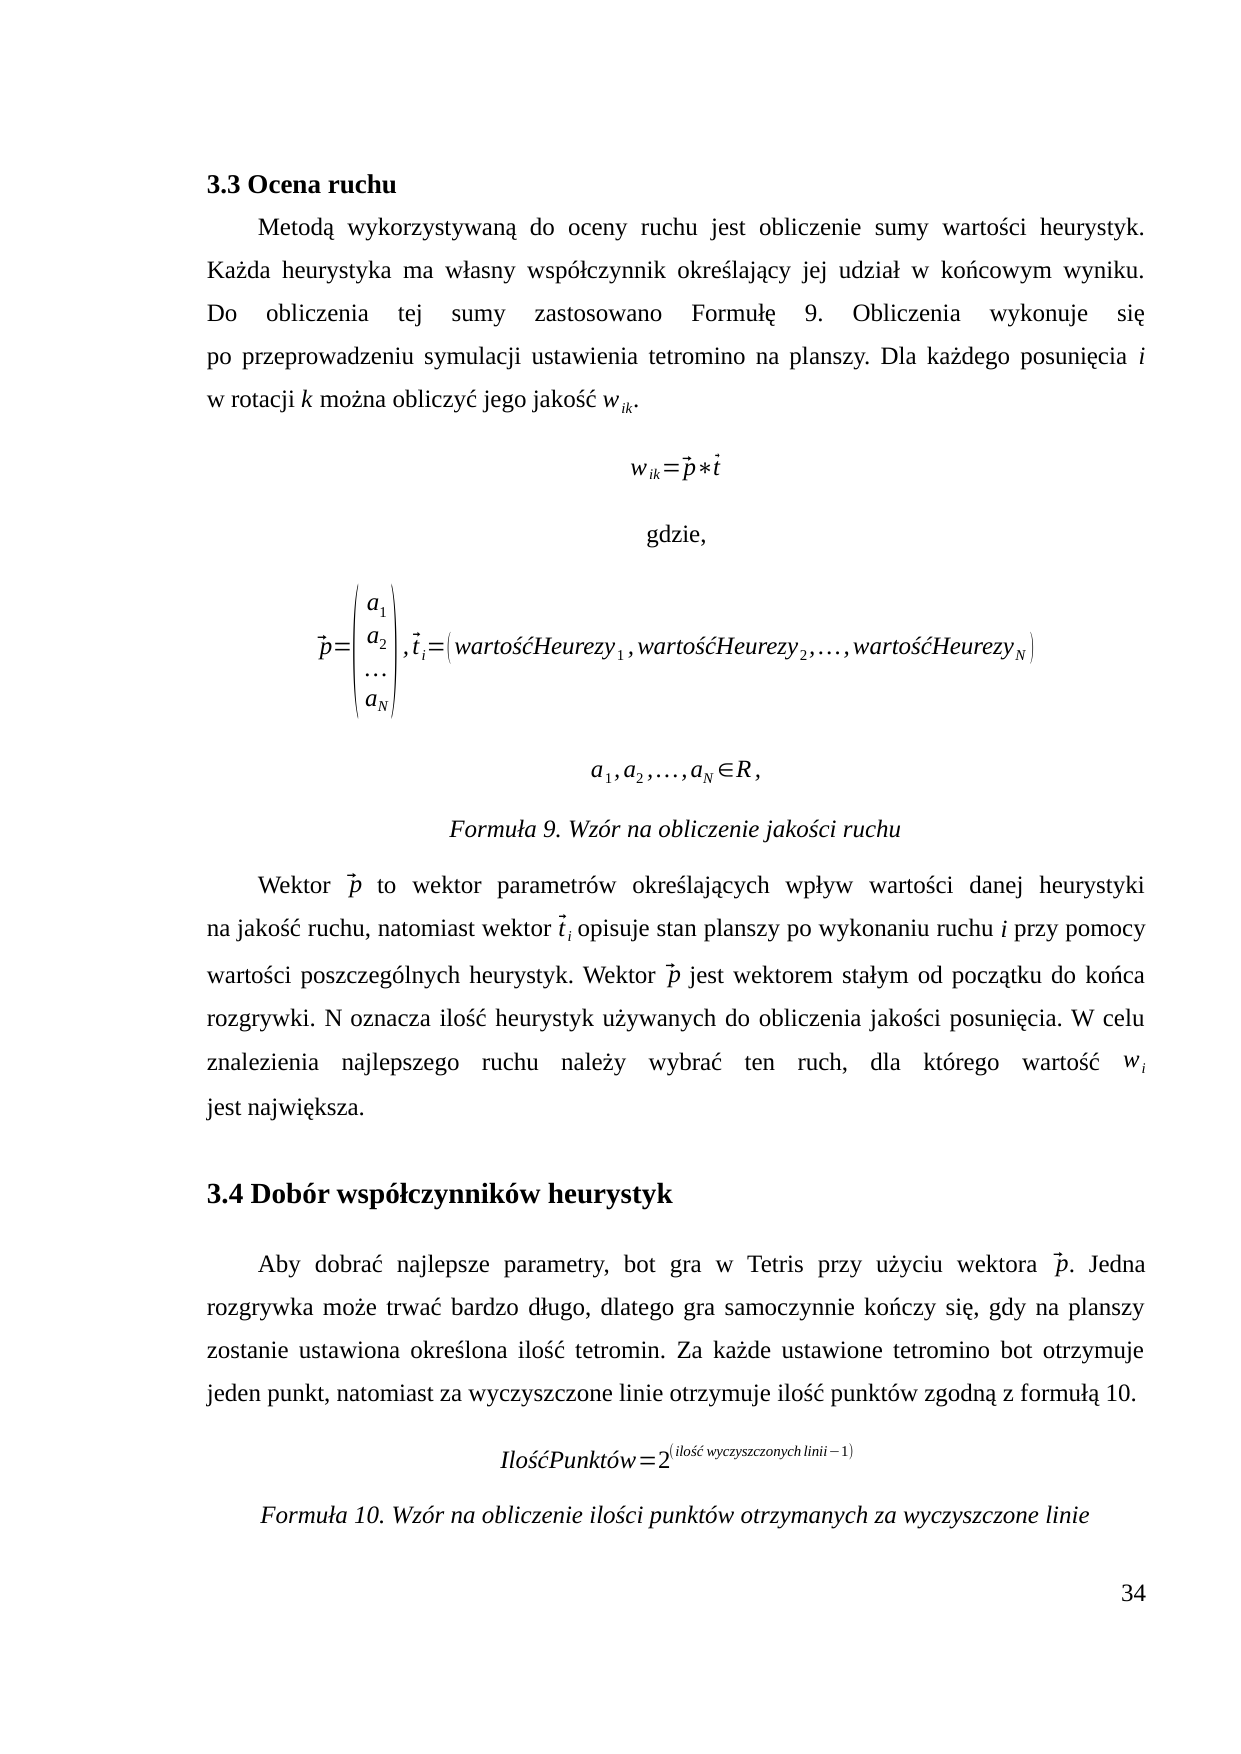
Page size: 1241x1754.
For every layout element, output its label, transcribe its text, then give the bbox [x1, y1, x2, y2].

text Metodą wykorzystywaną do oceny ruchu jest obliczenie sumy wartości heurystyk. Każda heurystyka ma własny współczynnik określający jej udział w końcowym wyniku. Do obliczenia tej sumy zastosowano Formułę 9. Obliczenia wykonuje się po przeprowadzeniu symulacji ustawienia tetromino na planszy. Dla każdego posunięcia w rotacji można obliczyć jego jakość . [207, 212, 1146, 417]
text Formuła 9. Wzór na obliczenie jakości ruchu [207, 814, 1146, 843]
text gdzie, [207, 519, 1146, 548]
subtitle 3.3 Ocena ruchu [207, 168, 1146, 199]
text Wektor to wektor parametrów określających wpływ wartości danej heurystyki na jakość ruchu, natomiast wektor opisuje stan planszy po wykonaniu ruchu przy pomocy wartości poszczególnych heurystyk. Wektor jest wektorem stałym od początku do końca rozgrywki. N oznacza ilość heurystyk używanych do obliczenia jakości posunięcia. W celu znalezienia najlepszego ruchu należy wybrać ten ruch, dla którego wartość jest największa. [207, 870, 1146, 1120]
text Aby dobrać najlepsze parametry, bot gra w Tetris przy użyciu wektora . Jedna rozgrywka może trwać bardzo długo, dlatego gra samoczynnie kończy się, gdy na planszy zostanie ustawiona określona ilość tetromin. Za każde ustawione tetromino bot otrzymuje jeden punkt, natomiast za wyczyszczone linie otrzymuje ilość punktów zgodną z formułą 10. [207, 1249, 1146, 1407]
text Formuła 10. Wzór na obliczenie ilości punktów otrzymanych za wyczyszczone linie [207, 1501, 1146, 1529]
subtitle 3.4 Dobór współczynników heurystyk [207, 1176, 1146, 1210]
